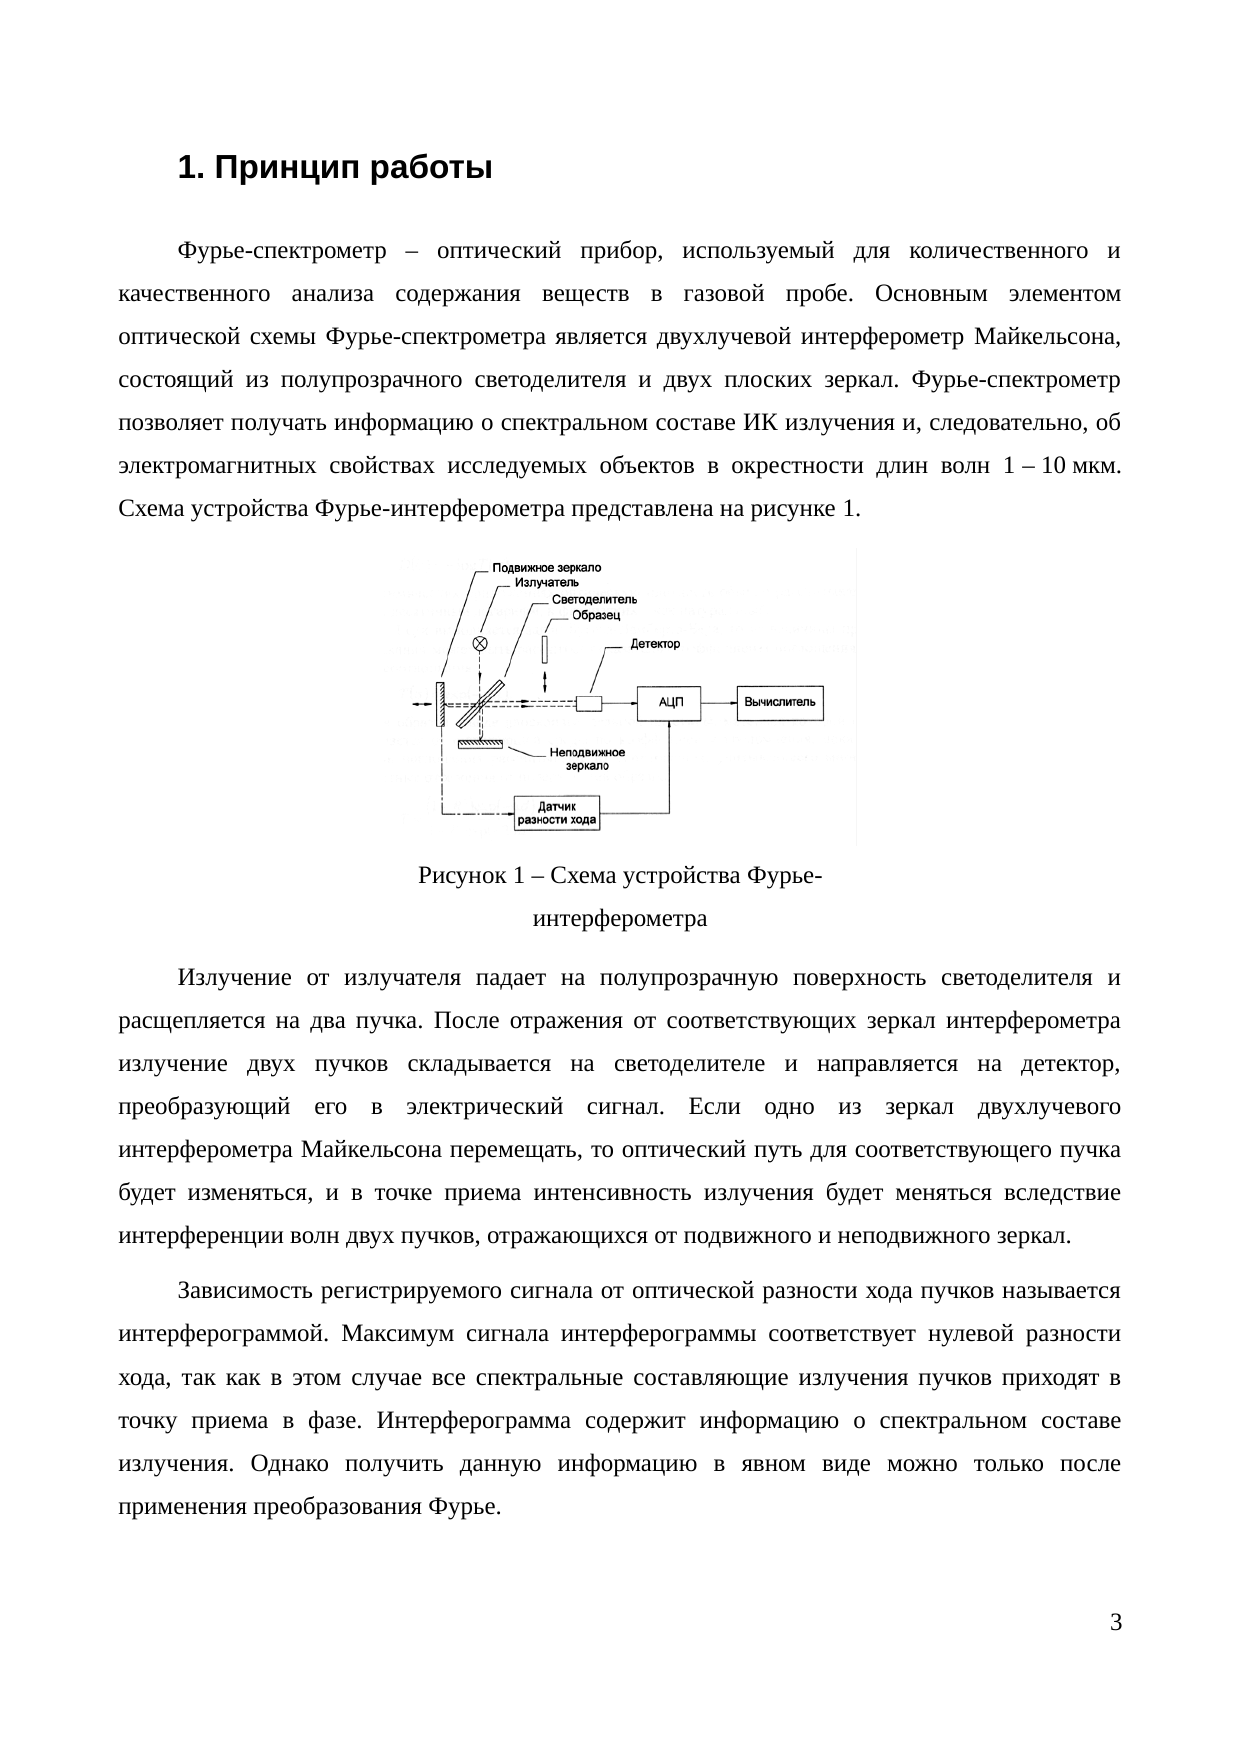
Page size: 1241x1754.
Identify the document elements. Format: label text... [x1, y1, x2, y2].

text Зависимость регистрируемого сигнала от оптической разности хода пучков называется интерферограммой. Максимум сигнала интерферограммы соответствует нулевой разности хода, так как в этом случае все спектральные составляющие излучения пучков приходят в точку приема в фазе. Интерферограмма содержит информацию о спектральном составе излучения. Однако получить данную информацию в явном виде можно только после применения преобразования Фурье. [118, 1275, 1122, 1520]
text Фурье-спектрометр – оптический прибор, используемый для количественного и качественного анализа содержания веществ в газовой пробе. Основным элементом оптической схемы Фурье-спектрометра является двухлучевой интерферометр Майкельсона, состоящий из полупрозрачного светоделителя и двух плоских зеркал. Фурье-спектрометр позволяет получать информацию о спектральном составе ИК излучения и, следовательно, об электромагнитных свойствах исследуемых объектов в окрестности длин волн 1 – 10 мкм. Схема устройства Фурье-интерферометра представлена на рисунке 1. [118, 235, 1122, 522]
text Излучение от излучателя падает на полупрозрачную поверхность светоделителя и расщепляется на два пучка. После отражения от соответствующих зеркал интерферометра излучение двух пучков складывается на светоделителе и направляется на детектор, преобразующий его в электрический сигнал. Если одно из зеркал двухлучевого интерферометра Майкельсона перемещать, то оптический путь для соответствующего пучка будет изменяться, и в точке приема интенсивность излучения будет меняться вследствие интерференции волн двух пучков, отражающихся от подвижного и неподвижного зеркал. [118, 962, 1122, 1249]
text Рисунок 1 – Схема устройства Фурье-интерферометра [374, 548, 866, 932]
picture [384, 548, 857, 846]
subtitle Принцип работы [118, 148, 1122, 186]
